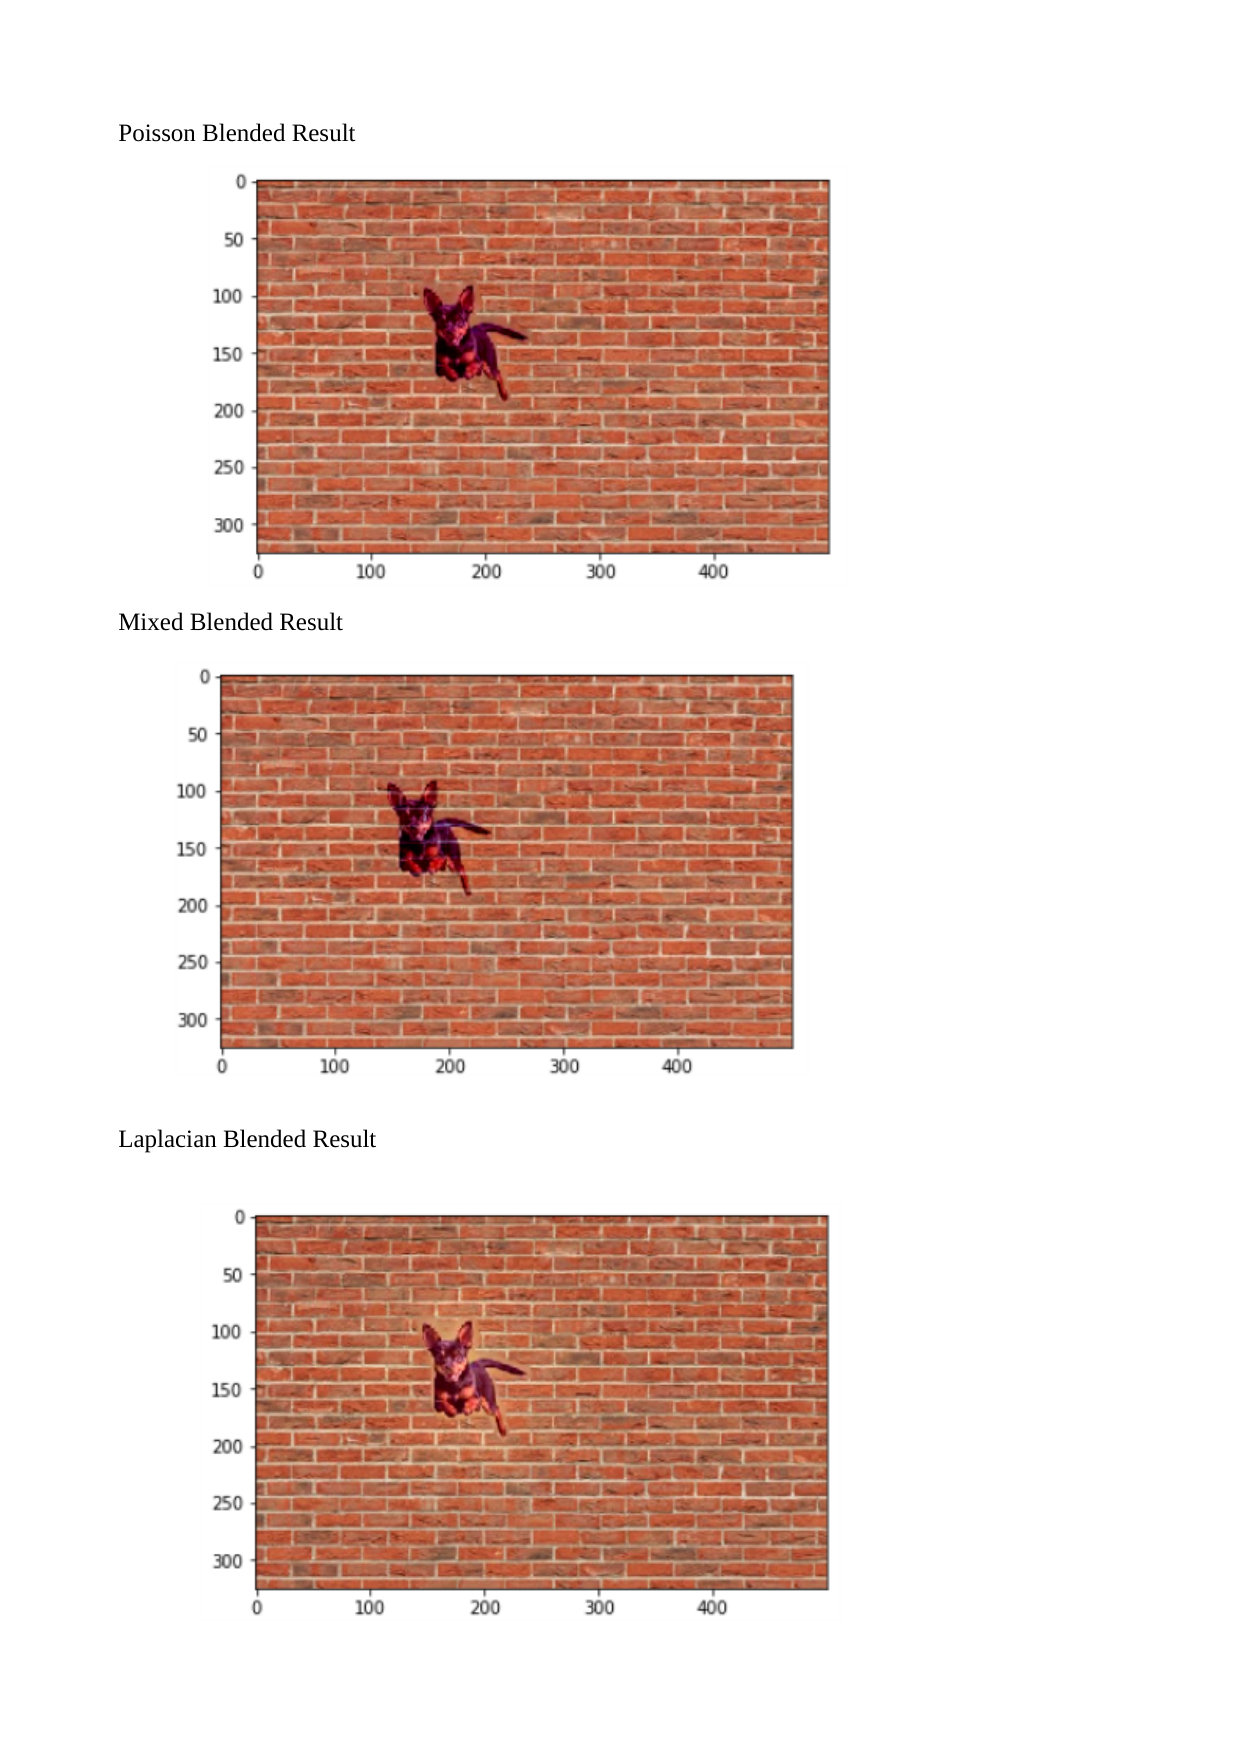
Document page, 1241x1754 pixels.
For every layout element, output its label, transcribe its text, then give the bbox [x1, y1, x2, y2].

picture [199, 1203, 842, 1622]
text Mixed Blended Result [118, 607, 1122, 636]
picture [208, 166, 848, 586]
picture [175, 661, 810, 1076]
text Laplacian Blended Result [118, 1124, 1122, 1153]
text Poisson Blended Result [118, 118, 1122, 147]
